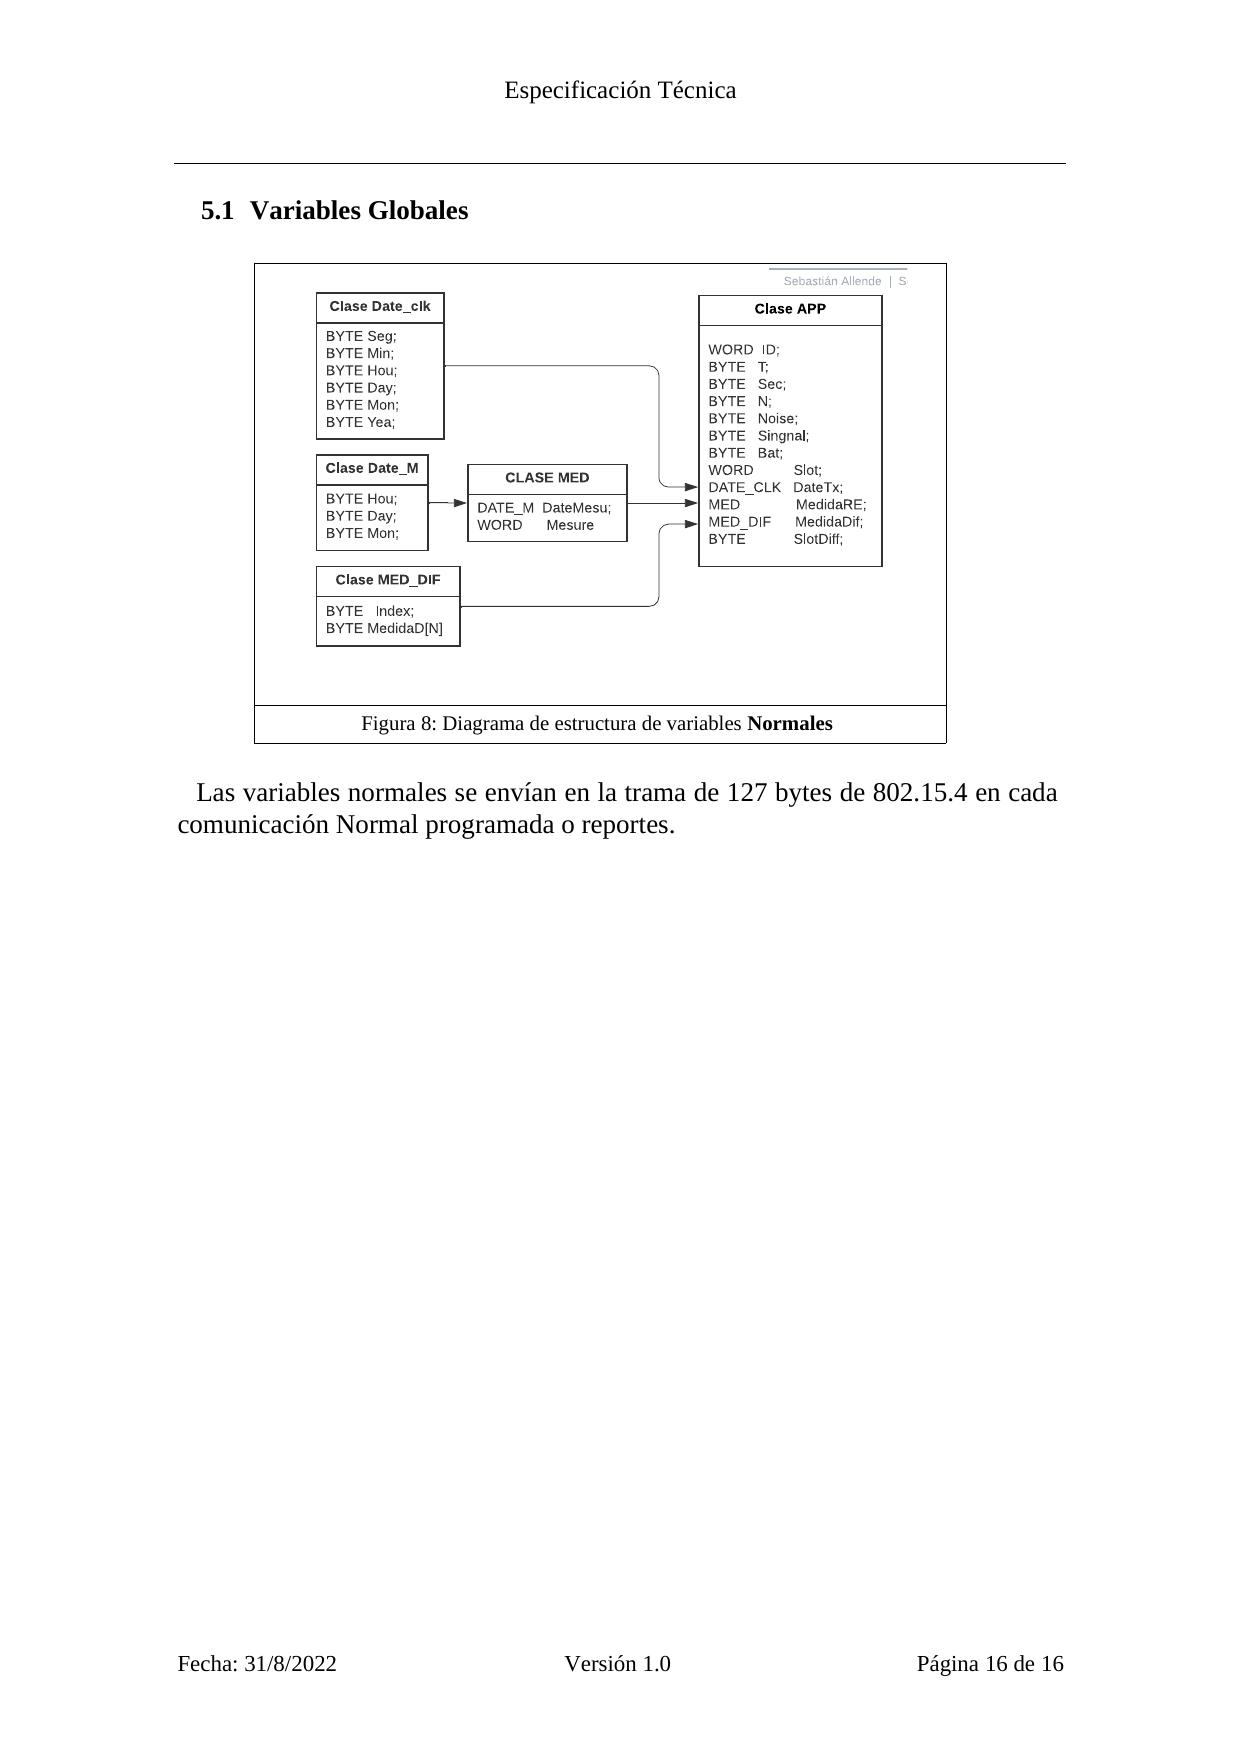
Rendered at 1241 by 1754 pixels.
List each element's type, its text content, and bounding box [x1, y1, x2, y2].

subtitle Variables Globales [201, 194, 1063, 225]
text Las variables normales se envían en la trama de 127 bytes de 802.15.4 en cada comunicación Normal programada o reportes. [177, 776, 1060, 839]
table_cell Figura 8: Diagrama de estructura de variables Normales [255, 706, 946, 743]
table_header [255, 264, 946, 705]
